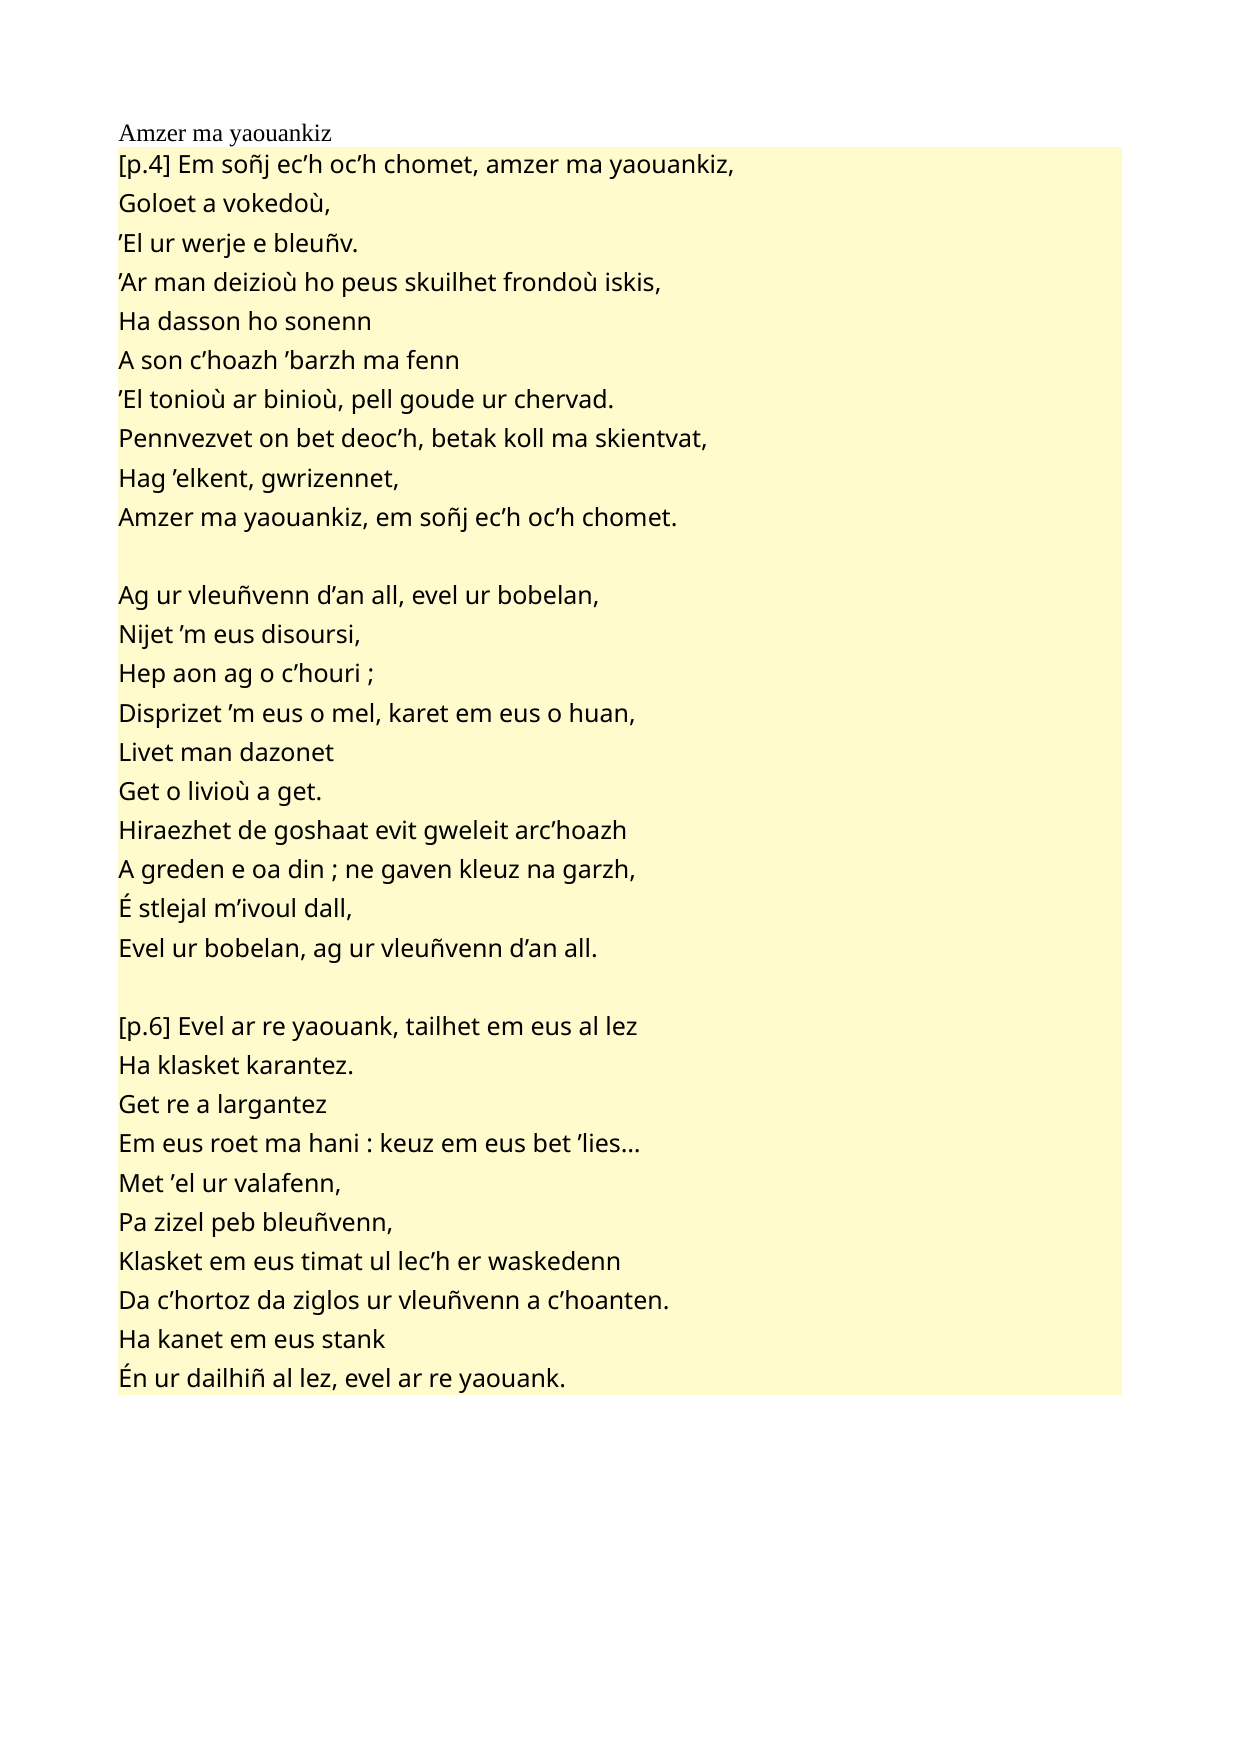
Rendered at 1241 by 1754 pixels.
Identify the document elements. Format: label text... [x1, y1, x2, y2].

text [p.4] Em soñj ec’h oc’h chomet, amzer ma yaouankiz, Goloet a vokedoù, ’El ur werje e bleuñv. ’Ar man deizioù ho peus skuilhet frondoù iskis, Ha dasson ho sonenn A son c’hoazh ʼbarzh ma fenn ’El tonioù ar binioù, pell goude ur chervad. Pennvezvet on bet deoc’h, betak koll ma skientvat, Hag ’elkent, gwrizennet, Amzer ma yaouankiz, em soñj ec’h oc’h chomet. Ag ur vleuñvenn d’an all, evel ur bobelan, Nijet ’m eus disoursi, Hep aon ag o c’houri ; Disprizet ’m eus o mel, karet em eus o huan, Livet man dazonet Get o livioù a get. Hiraezhet de goshaat evit gweleit arc’hoazh A greden e oa din ; ne gaven kleuz na garzh, É stlejal m’ivoul dall, Evel ur bobelan, ag ur vleuñvenn d’an all. [p.6] Evel ar re yaouank, tailhet em eus al lez Ha klasket karantez. Get re a largantez Em eus roet ma hani : keuz em eus bet ’lies… Met ʼel ur valafenn, Pa zizel peb bleuñvenn, Klasket em eus timat ul lec’h er waskedenn Da c’hortoz da ziglos ur vleuñvenn a c’hoanten. Ha kanet em eus stank Én ur dailhiñ al lez, evel ar re yaouank. [118, 147, 1122, 1395]
text Amzer ma yaouankiz [118, 118, 1122, 147]
